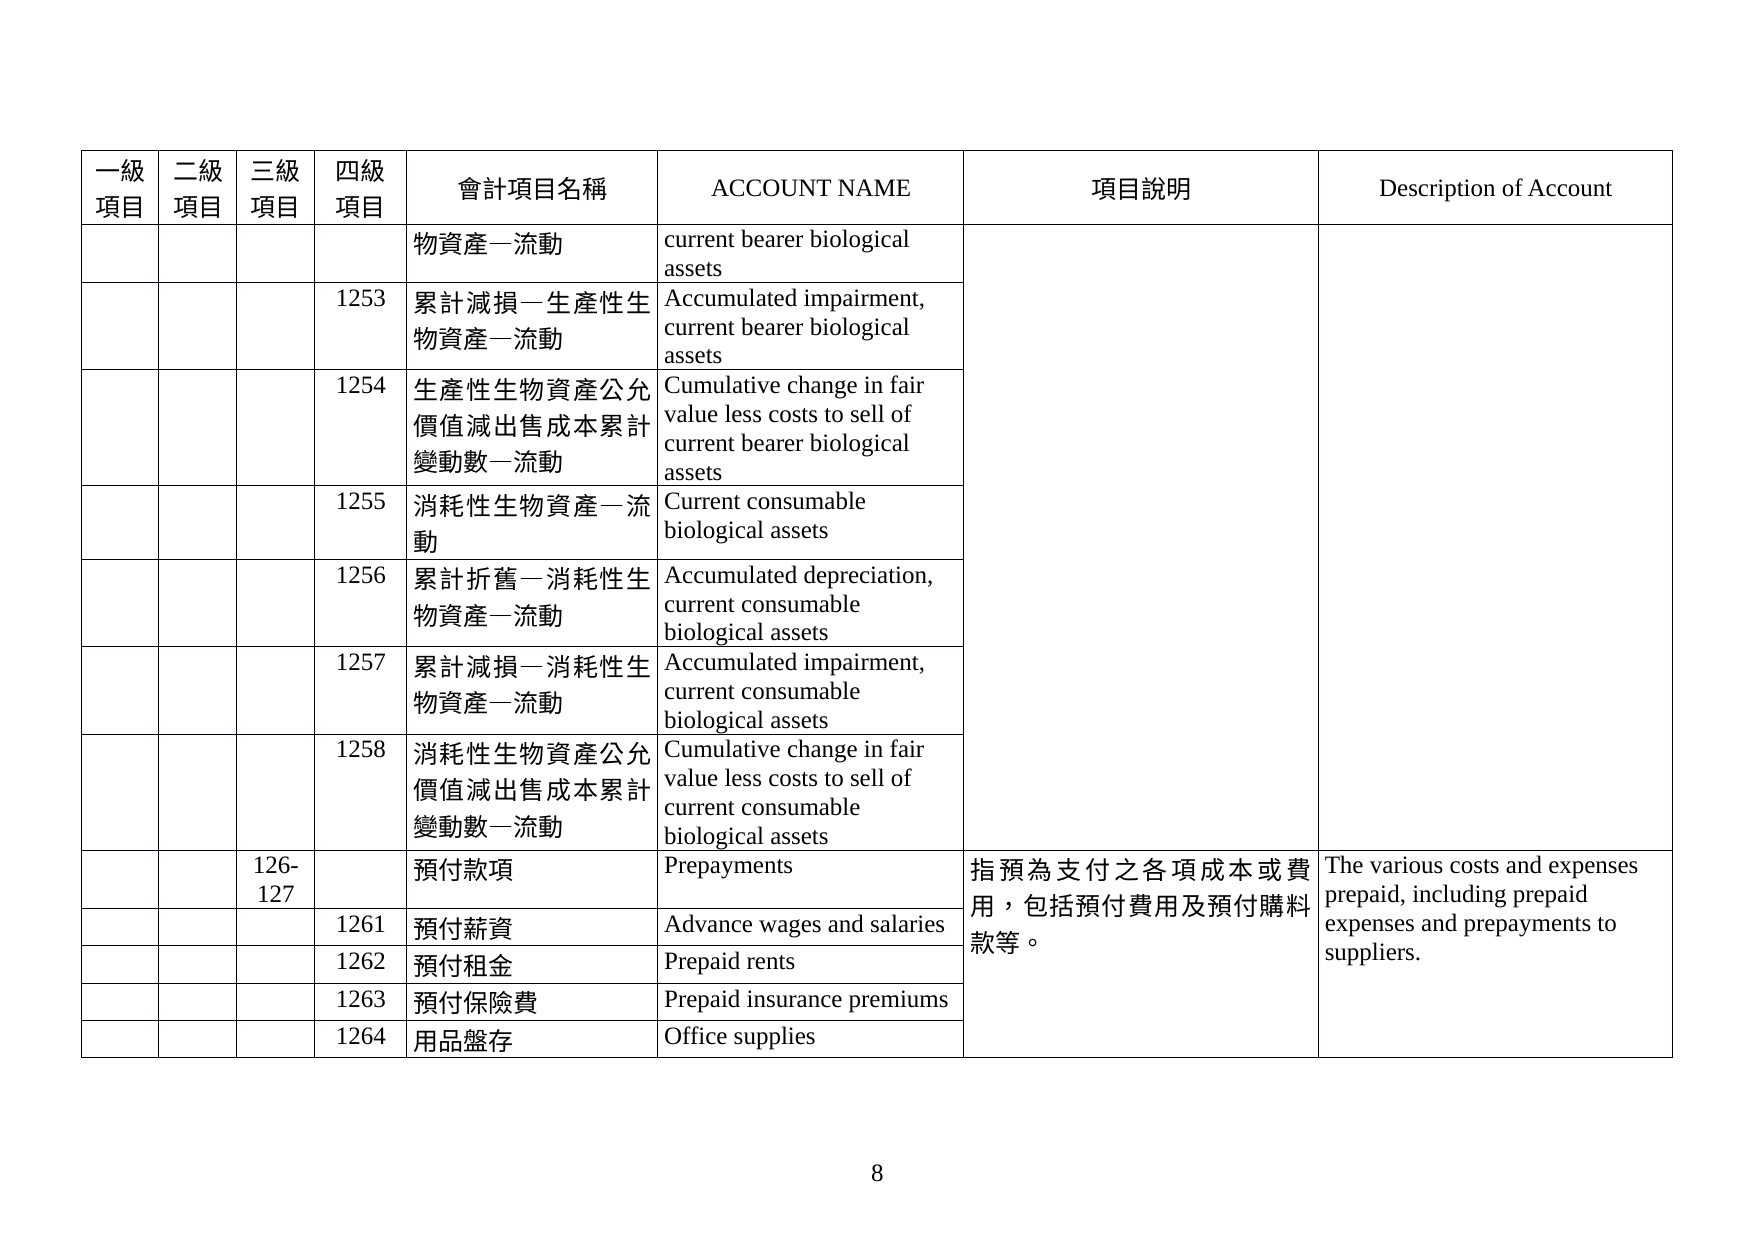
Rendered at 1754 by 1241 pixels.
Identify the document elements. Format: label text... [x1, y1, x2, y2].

table_cell 用品盤存 [407, 1021, 657, 1057]
table_cell 指預為支付之各項成本或費用，包括預付費用及預付購料款等。 [964, 851, 1318, 1057]
table_header 三級項目 [237, 151, 314, 223]
table_cell [1319, 225, 1672, 849]
table_header ACCOUNT NAME [658, 151, 963, 223]
table_cell The various costs and expenses prepaid, including prepaid expenses and prepayments to suppliers. [1319, 851, 1672, 1057]
table_cell [82, 370, 158, 485]
table_cell [237, 560, 314, 646]
table_cell 1262 [315, 946, 406, 983]
table_header 項目說明 [964, 151, 1318, 223]
table_cell [159, 283, 236, 369]
table_cell [82, 946, 158, 983]
table_cell 1257 [315, 647, 406, 733]
table_cell [82, 851, 158, 908]
table_cell [82, 984, 158, 1020]
table_cell [82, 486, 158, 559]
table_cell 1261 [315, 909, 406, 945]
table_cell [82, 1021, 158, 1057]
table_cell Cumulative change in fair value less costs to sell of current consumable biological assets [658, 735, 963, 849]
table_cell [237, 909, 314, 945]
table_cell [237, 370, 314, 485]
table_cell [159, 486, 236, 559]
table_cell [159, 225, 236, 282]
table_cell [159, 647, 236, 733]
table_cell Accumulated depreciation, current consumable biological assets [658, 560, 963, 646]
table_cell current bearer biological assets [658, 225, 963, 282]
table_cell 物資產—流動 [407, 225, 657, 282]
table_cell Cumulative change in fair value less costs to sell of current bearer biological assets [658, 370, 963, 485]
table_cell 累計減損—消耗性生物資產—流動 [407, 647, 657, 733]
table_cell 1258 [315, 735, 406, 849]
table_cell 預付保險費 [407, 984, 657, 1020]
table_cell [237, 946, 314, 983]
table_cell 預付薪資 [407, 909, 657, 945]
table_cell [159, 909, 236, 945]
table_cell 生產性生物資產公允價值減出售成本累計變動數—流動 [407, 370, 657, 485]
table_cell [159, 851, 236, 908]
table_cell [237, 283, 314, 369]
table_cell [159, 1021, 236, 1057]
table_cell 預付款項 [407, 851, 657, 908]
table_cell Accumulated impairment, current bearer biological assets [658, 283, 963, 369]
table_cell 1263 [315, 984, 406, 1020]
table_header 二級項目 [159, 151, 236, 223]
table_cell [82, 283, 158, 369]
table_cell 1253 [315, 283, 406, 369]
table_cell 預付租金 [407, 946, 657, 983]
table_cell 1264 [315, 1021, 406, 1057]
table_cell [82, 909, 158, 945]
table_cell Prepaid insurance premiums [658, 984, 963, 1020]
table_cell [237, 1021, 314, 1057]
table_cell Current consumable biological assets [658, 486, 963, 559]
table_cell 1255 [315, 486, 406, 559]
table_cell [82, 560, 158, 646]
table_cell [315, 851, 406, 908]
table_cell [159, 370, 236, 485]
table_cell [159, 735, 236, 849]
table_cell Accumulated impairment, current consumable biological assets [658, 647, 963, 733]
table_cell 消耗性生物資產公允價值減出售成本累計變動數—流動 [407, 735, 657, 849]
table_cell [82, 647, 158, 733]
table_cell 累計減損—生產性生物資產—流動 [407, 283, 657, 369]
table_cell 消耗性生物資產—流動 [407, 486, 657, 559]
table_cell [237, 647, 314, 733]
table_header Description of Account [1319, 151, 1672, 223]
table_header 四級 項目 [315, 151, 406, 223]
table_cell [315, 225, 406, 282]
table_header 一級項目 [82, 151, 158, 223]
table_cell Advance wages and salaries [658, 909, 963, 945]
table_cell [964, 225, 1318, 849]
table_cell [237, 735, 314, 849]
table_cell 126- 127 [237, 851, 314, 908]
table_cell Office supplies [658, 1021, 963, 1057]
table_cell Prepayments [658, 851, 963, 908]
table_cell 累計折舊—消耗性生物資產—流動 [407, 560, 657, 646]
table_cell [159, 560, 236, 646]
table_cell 1256 [315, 560, 406, 646]
table_cell [159, 946, 236, 983]
table_cell [237, 225, 314, 282]
table_cell 1254 [315, 370, 406, 485]
table_cell Prepaid rents [658, 946, 963, 983]
table_cell [237, 984, 314, 1020]
table_cell [159, 984, 236, 1020]
table_cell [82, 225, 158, 282]
table_cell [82, 735, 158, 849]
table_cell [237, 486, 314, 559]
table_header 會計項目名稱 [407, 151, 657, 223]
